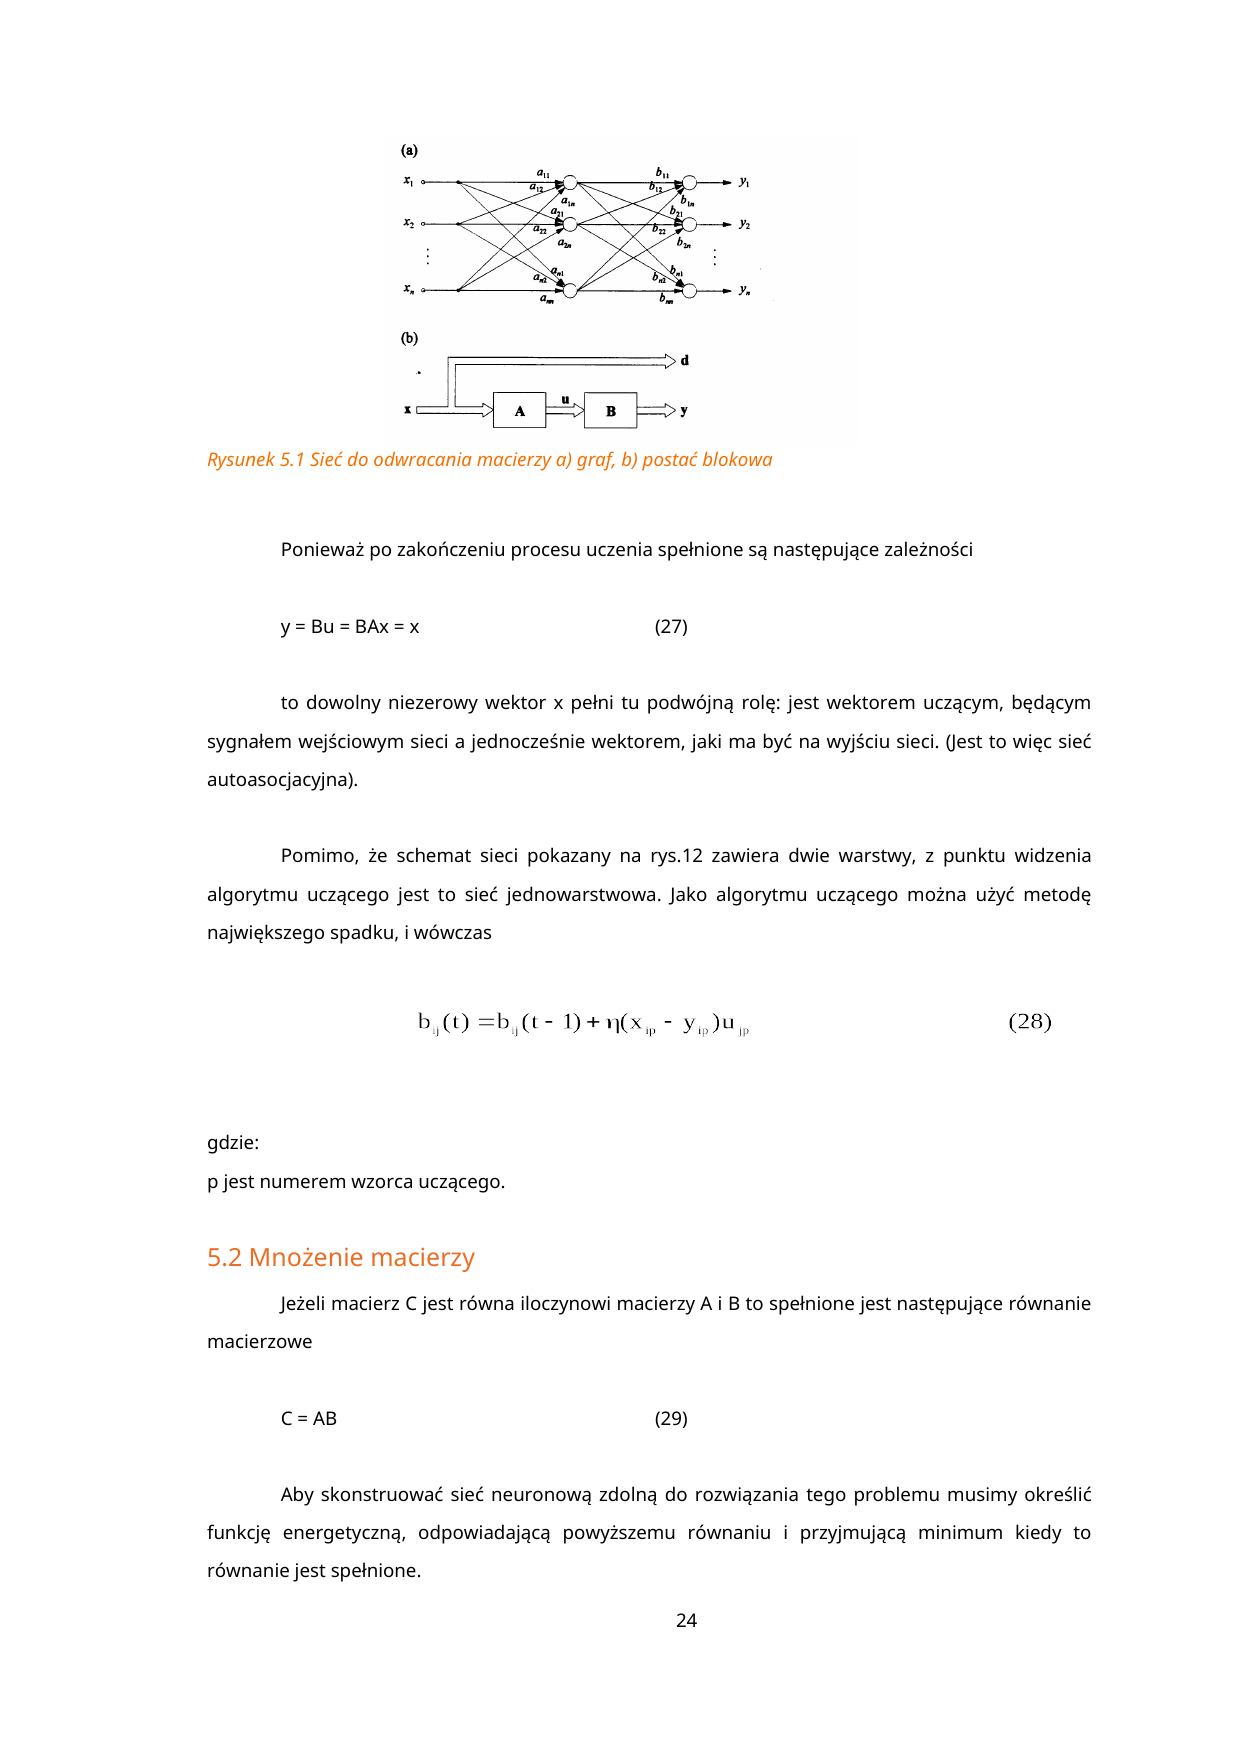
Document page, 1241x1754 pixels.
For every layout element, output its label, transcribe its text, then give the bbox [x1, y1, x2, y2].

text Ponieważ po zakończeniu procesu uczenia spełnione są następujące zależności [207, 537, 1092, 562]
text C = AB (29) [207, 1405, 1092, 1430]
text Pomimo, że schemat sieci pokazany na rys.12 zawiera dwie warstwy, z punktu widzenia algorytmu uczącego jest to sieć jednowarstwowa. Jako algorytmu uczącego można użyć metodę największego spadku, i wówczas [207, 843, 1092, 944]
subtitle 5.2 Mnożenie macierzy [207, 1239, 1092, 1273]
text Aby skonstruować sieć neuronową zdolną do rozwiązania tego problemu musimy określić funkcję energetyczną, odpowiadającą powyższemu równaniu i przyjmującą minimum kiedy to równanie jest spełnione. [207, 1481, 1092, 1583]
text to dowolny niezerowy wektor x pełni tu podwójną rolę: jest wektorem uczącym, będącym sygnałem wejściowym sieci a jednocześnie wektorem, jaki ma być na wyjściu sieci. (Jest to więc sieć autoasocjacyjna). [207, 690, 1092, 792]
text Rysunek 5.1 Sieć do odwracania macierzy a) graf, b) postać blokowa [207, 148, 1092, 472]
picture [383, 135, 861, 447]
text gdzie: [207, 1130, 1092, 1155]
text Jeżeli macierz C jest równa iloczynowi macierzy A i B to spełnione jest następujące równanie macierzowe [207, 1290, 1092, 1354]
text y = Bu = BAx = x (27) [207, 613, 1092, 639]
text p jest numerem wzorca uczącego. [207, 1168, 1092, 1193]
